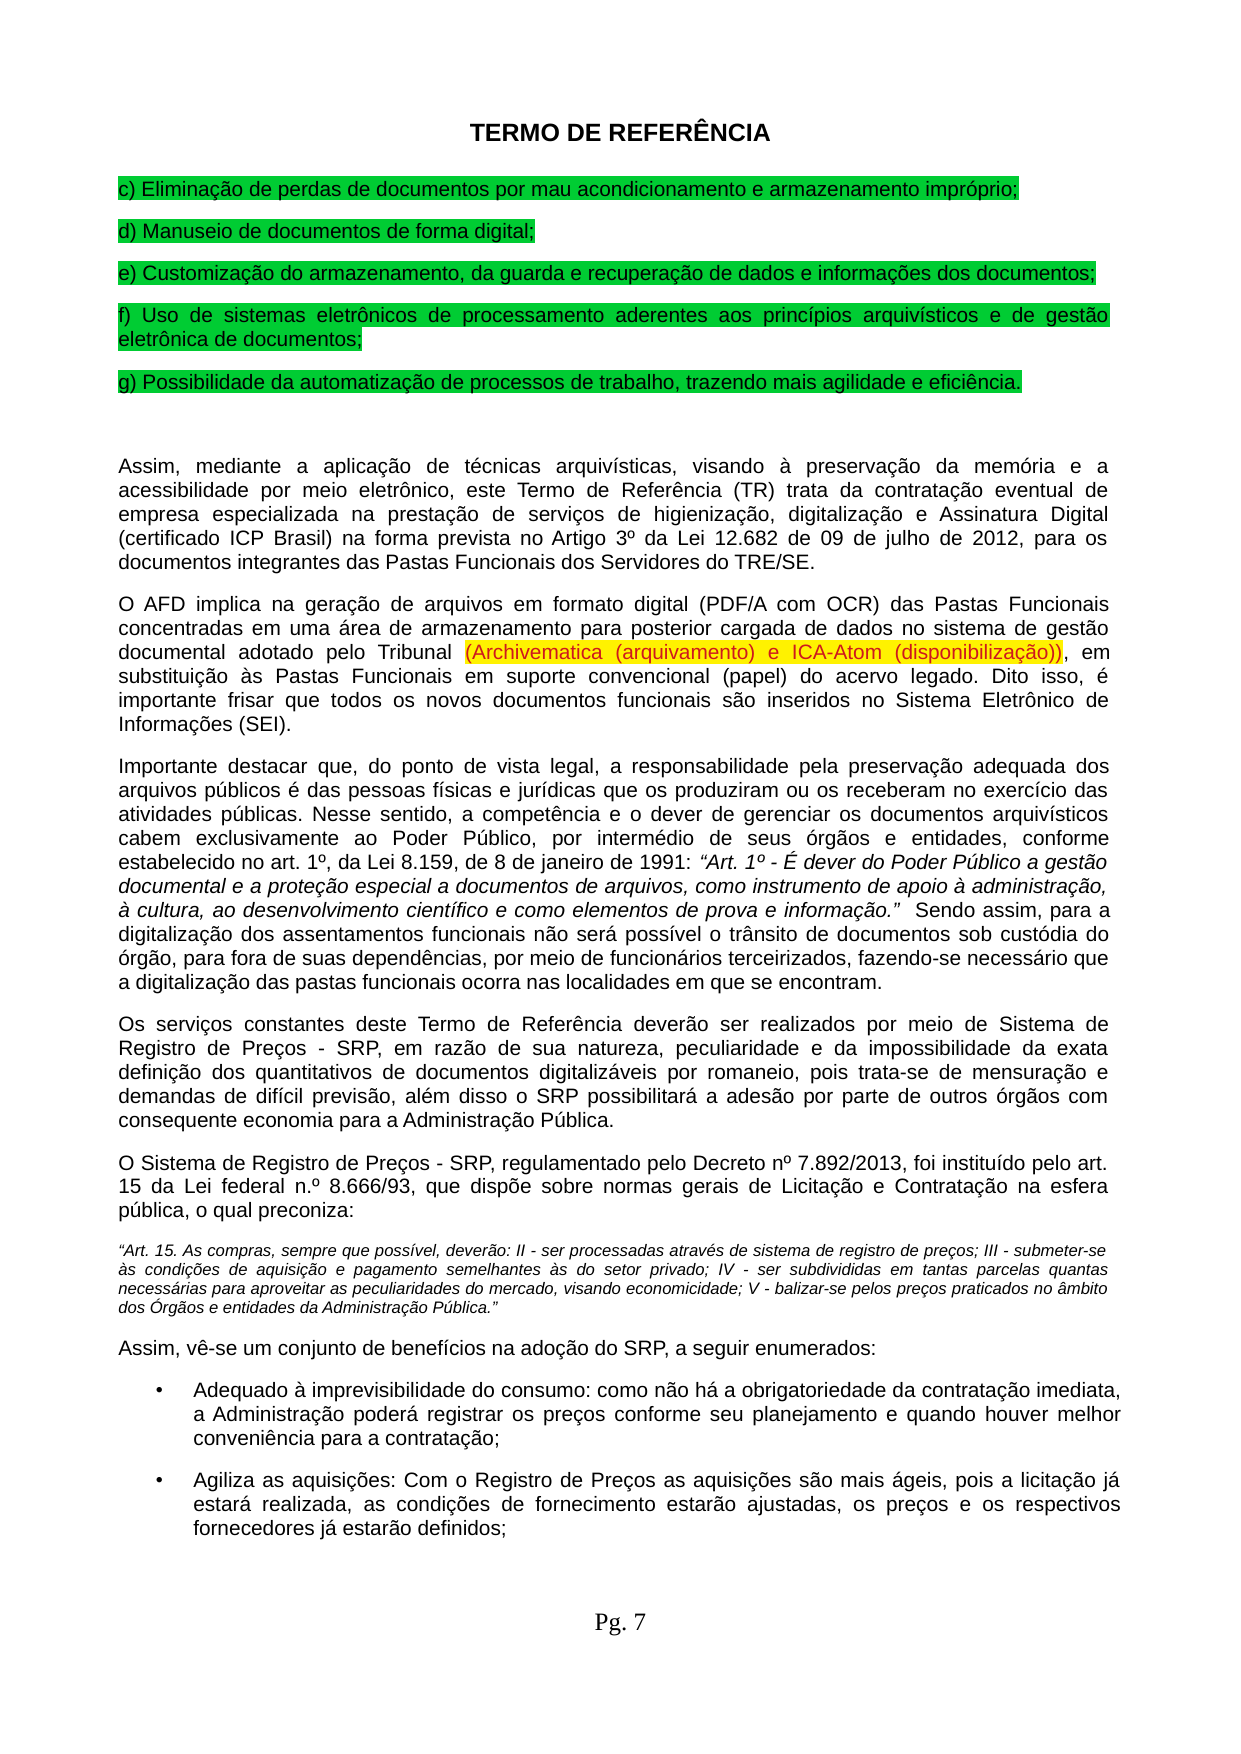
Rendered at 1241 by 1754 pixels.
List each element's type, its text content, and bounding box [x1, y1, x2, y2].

text Importante destacar que, do ponto de vista legal, a responsabilidade pela preservação adequada dos arquivos públicos é das pessoas físicas e jurídicas que os produziram ou os receberam no exercício das atividades públicas. Nesse sentido, a competência e o dever de gerenciar os documentos arquivísticos cabem exclusivamente ao Poder Público, por intermédio de seus órgãos e entidades, conforme estabelecido no art. 1º, da Lei 8.159, de 8 de janeiro de 1991: “Art. 1º - É dever do Poder Público a gestão documental e a proteção especial a documentos de arquivos, como instrumento de apoio à administração, à cultura, ao desenvolvimento científico e como elementos de prova e informação.” Sendo assim, para a digitalização dos assentamentos funcionais não será possível o trânsito de documentos sob custódia do órgão, para fora de suas dependências, por meio de funcionários terceirizados, fazendo-se necessário que a digitalização das pastas funcionais ocorra nas localidades em que se encontram. [118, 754, 1110, 994]
text Os serviços constantes deste Termo de Referência deverão ser realizados por meio de Sistema de Registro de Preços - SRP, em razão de sua natureza, peculiaridade e da impossibilidade da exata definição dos quantitativos de documentos digitalizáveis por romaneio, pois trata-se de mensuração e demandas de difícil previsão, além disso o SRP possibilitará a adesão por parte de outros órgãos com consequente economia para a Administração Pública. [118, 1012, 1110, 1132]
text O Sistema de Registro de Preços - SRP, regulamentado pelo Decreto nº 7.892/2013, foi instituído pelo art. 15 da Lei federal n.º 8.666/93, que dispõe sobre normas gerais de Licitação e Contratação na esfera pública, o qual preconiza: [118, 1150, 1110, 1222]
text g) Possibilidade da automatização de processos de trabalho, trazendo mais agilidade e eficiência. [118, 369, 1110, 393]
list Adequado à imprevisibilidade do consumo: como não há a obrigatoriedade da contratação imediata, a Administração poderá registrar os preços conforme seu planejamento e quando houver melhor conveniência para a contratação; [156, 1378, 1122, 1450]
text Assim, vê-se um conjunto de benefícios na adoção do SRP, a seguir enumerados: [118, 1336, 1110, 1359]
text c) Eliminação de perdas de documentos por mau acondicionamento e armazenamento impróprio; [118, 176, 1110, 200]
text f) Uso de sistemas eletrônicos de processamento aderentes aos princípios arquivísticos e de gestão eletrônica de documentos; [118, 303, 1110, 351]
text d) Manuseio de documentos de forma digital; [118, 219, 1110, 243]
text Assim, mediante a aplicação de técnicas arquivísticas, visando à preservação da memória e a acessibilidade por meio eletrônico, este Termo de Referência (TR) trata da contratação eventual de empresa especializada na prestação de serviços de higienização, digitalização e Assinatura Digital (certificado ICP Brasil) na forma prevista no Artigo 3º da Lei 12.682 de 09 de julho de 2012, para os documentos integrantes das Pastas Funcionais dos Servidores do TRE/SE. [118, 454, 1110, 574]
text “Art. 15. As compras, sempre que possível, deverão: II - ser processadas através de sistema de registro de preços; III - submeter-se às condições de aquisição e pagamento semelhantes às do setor privado; IV - ser subdivididas em tantas parcelas quantas necessárias para aproveitar as peculiaridades do mercado, visando economicidade; V - balizar-se pelos preços praticados no âmbito dos Órgãos e entidades da Administração Pública.” [118, 1241, 1110, 1317]
text O AFD implica na geração de arquivos em formato digital (PDF/A com OCR) das Pastas Funcionais concentradas em uma área de armazenamento para posterior cargada de dados no sistema de gestão documental adotado pelo Tribunal (Archivematica (arquivamento) e ICA-Atom (disponibilização)), em substituição às Pastas Funcionais em suporte convencional (papel) do acervo legado. Dito isso, é importante frisar que todos os novos documentos funcionais são inseridos no Sistema Eletrônico de Informações (SEI). [118, 592, 1110, 736]
list Agiliza as aquisições: Com o Registro de Preços as aquisições são mais ágeis, pois a licitação já estará realizada, as condições de fornecimento estarão ajustadas, os preços e os respectivos fornecedores já estarão definidos; [156, 1468, 1122, 1540]
text e) Customização do armazenamento, da guarda e recuperação de dados e informações dos documentos; [118, 261, 1110, 285]
